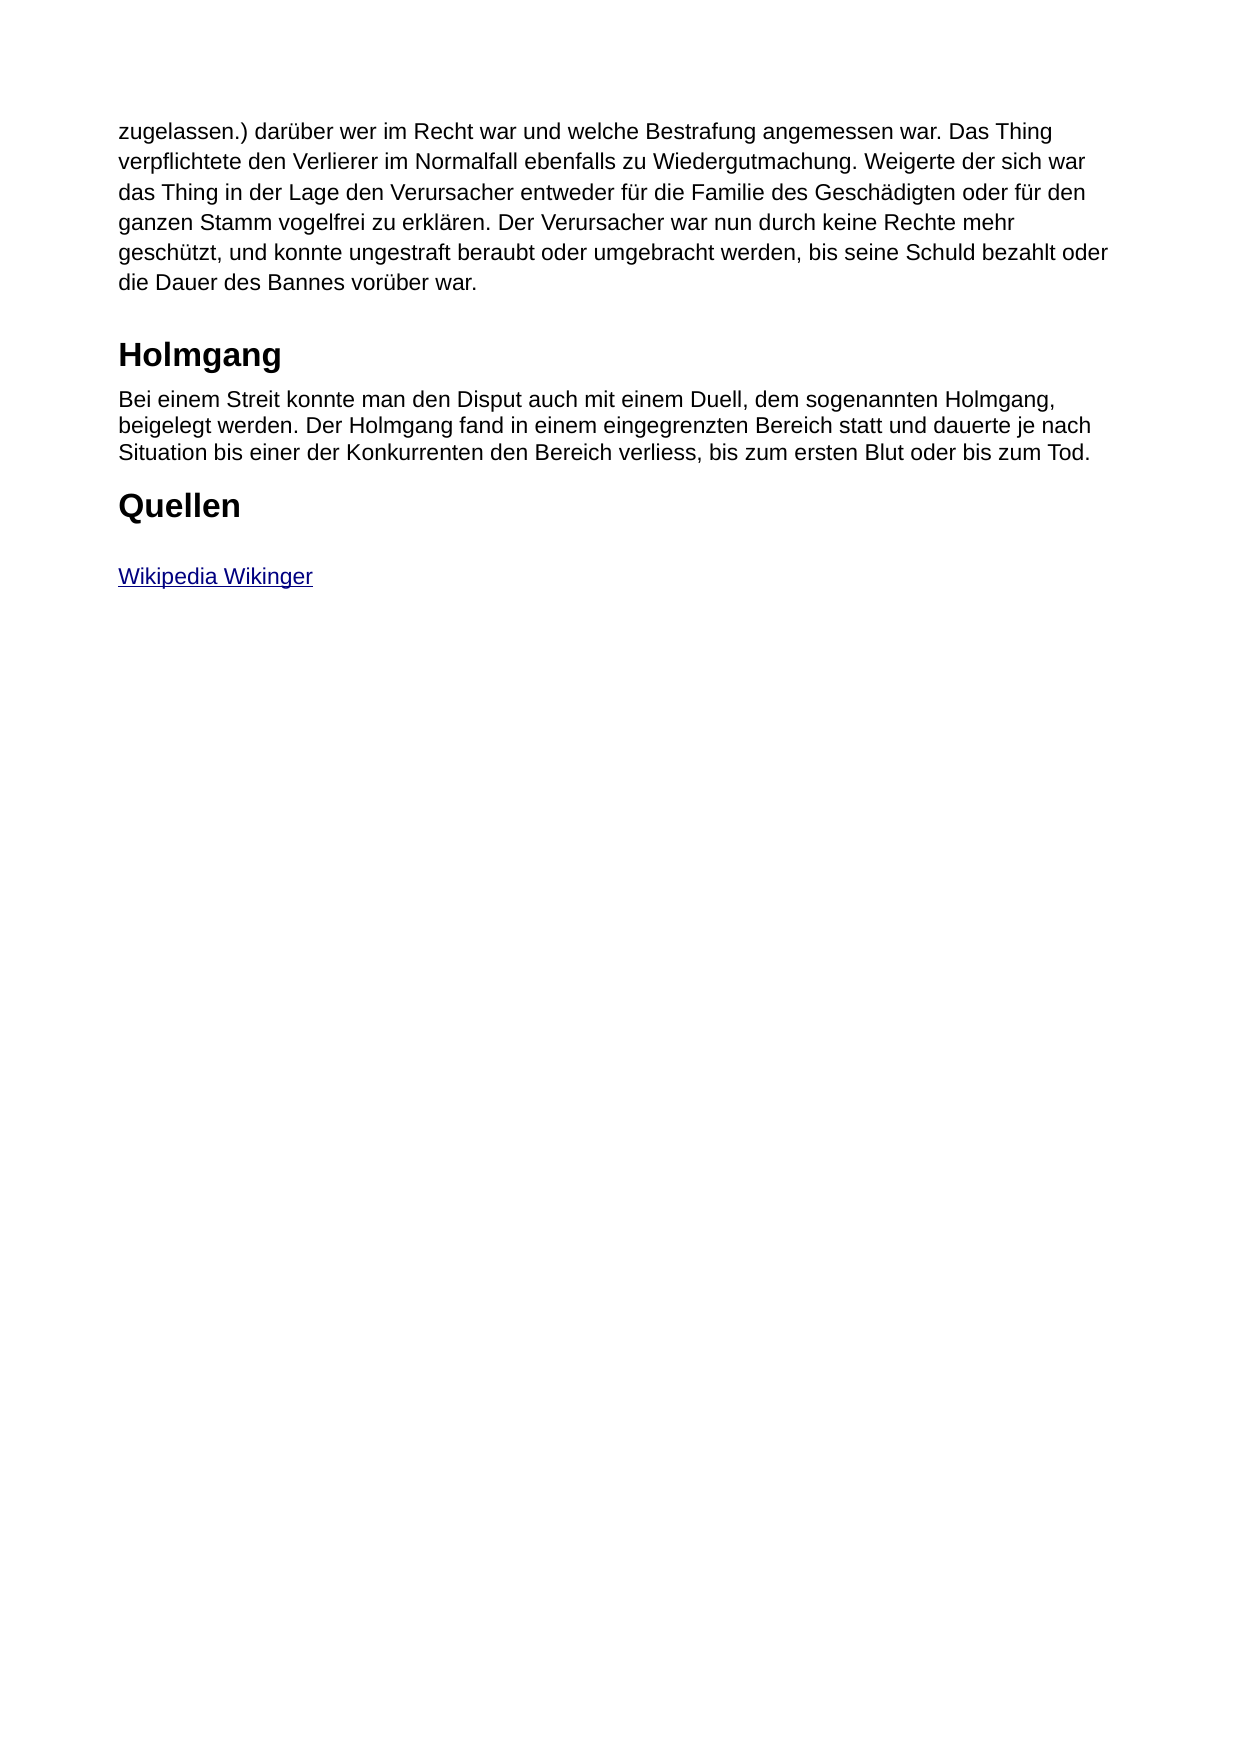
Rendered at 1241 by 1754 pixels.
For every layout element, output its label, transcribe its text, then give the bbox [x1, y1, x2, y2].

subtitle Holmgang [118, 335, 1122, 373]
text zugelassen.) darüber wer im Recht war und welche Bestrafung angemessen war. Das Thing verpflichtete den Verlierer im Normalfall ebenfalls zu Wiedergutmachung. Weigerte der sich war das Thing in der Lage den Verursacher entweder für die Familie des Geschädigten oder für den ganzen Stamm vogelfrei zu erklären. Der Verursacher war nun durch keine Rechte mehr geschützt, und konnte ungestraft beraubt oder umgebracht werden, bis seine Schuld bezahlt oder die Dauer des Bannes vorüber war. [118, 118, 1122, 296]
subtitle Quellen [118, 486, 1122, 524]
text Wikipedia Wikinger [118, 563, 1122, 590]
text Bei einem Streit konnte man den Disput auch mit einem Duell, dem sogenannten Holmgang, beigelegt werden. Der Holmgang fand in einem eingegrenzten Bereich statt und dauerte je nach Situation bis einer der Konkurrenten den Bereich verliess, bis zum ersten Blut oder bis zum Tod. [118, 386, 1122, 465]
